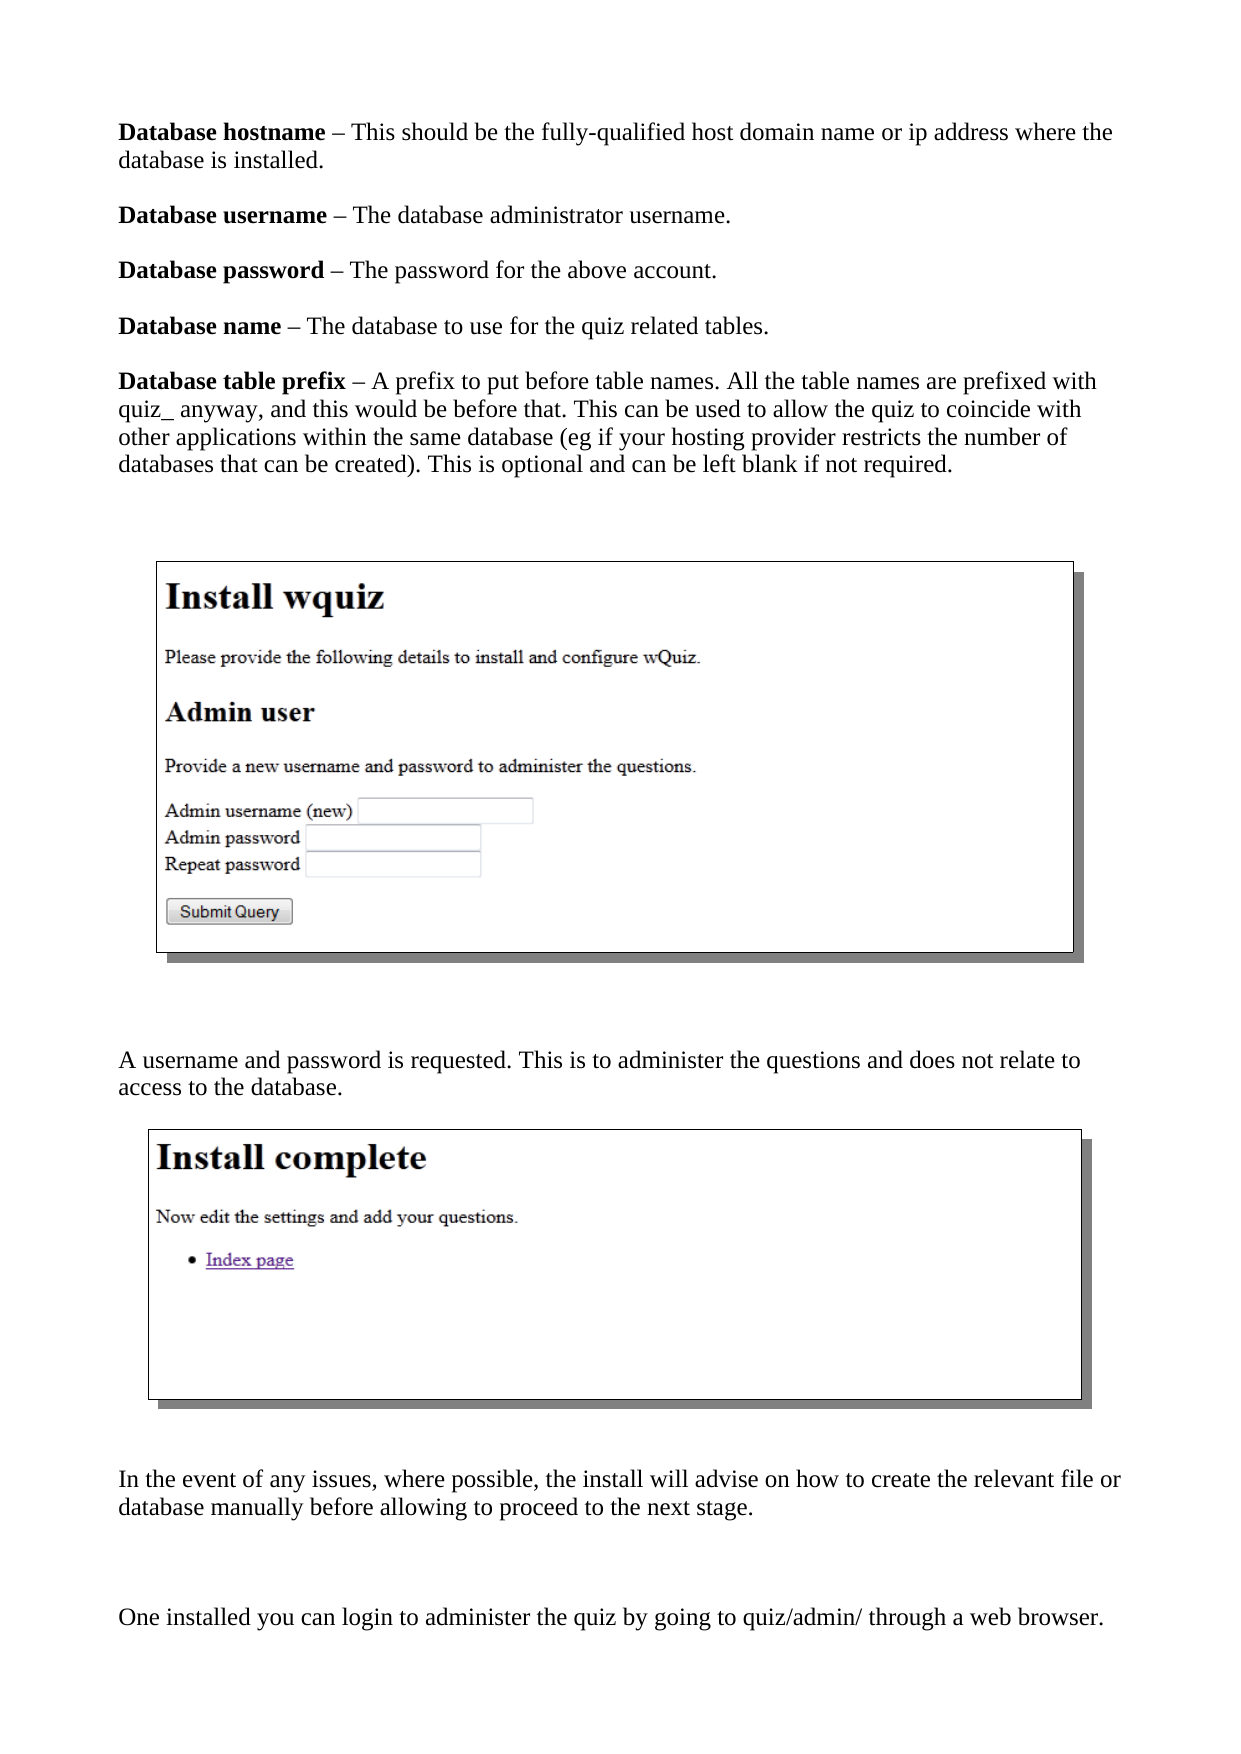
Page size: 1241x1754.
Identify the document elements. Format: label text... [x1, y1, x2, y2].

text Database hostname – This should be the fully-qualified host domain name or ip address where the database is installed. [118, 118, 1122, 173]
text Database table prefix – A prefix to put before table names. All the table names are prefixed with quiz_ anyway, and this would be before that. This can be used to allow the quiz to coincide with other applications within the same database (eg if your hosting provider restricts the number of databases that can be created). This is optional and can be left blank if not required. [118, 367, 1122, 478]
text One installed you can login to administer the quiz by going to quiz/admin/ through a web browser. [118, 1603, 1122, 1631]
text Database name – The database to use for the quiz related tables. [118, 312, 1122, 340]
text A username and password is requested. This is to administer the questions and does not relate to access to the database. [118, 1046, 1122, 1101]
picture [159, 564, 1071, 949]
picture [151, 1132, 1079, 1396]
text Database username – The database administrator username. [118, 201, 1122, 229]
text Database password – The password for the above account. [118, 257, 1122, 284]
text In the event of any issues, where possible, the install will advise on how to create the relevant file or database manually before allowing to proceed to the next stage. [118, 1465, 1122, 1520]
